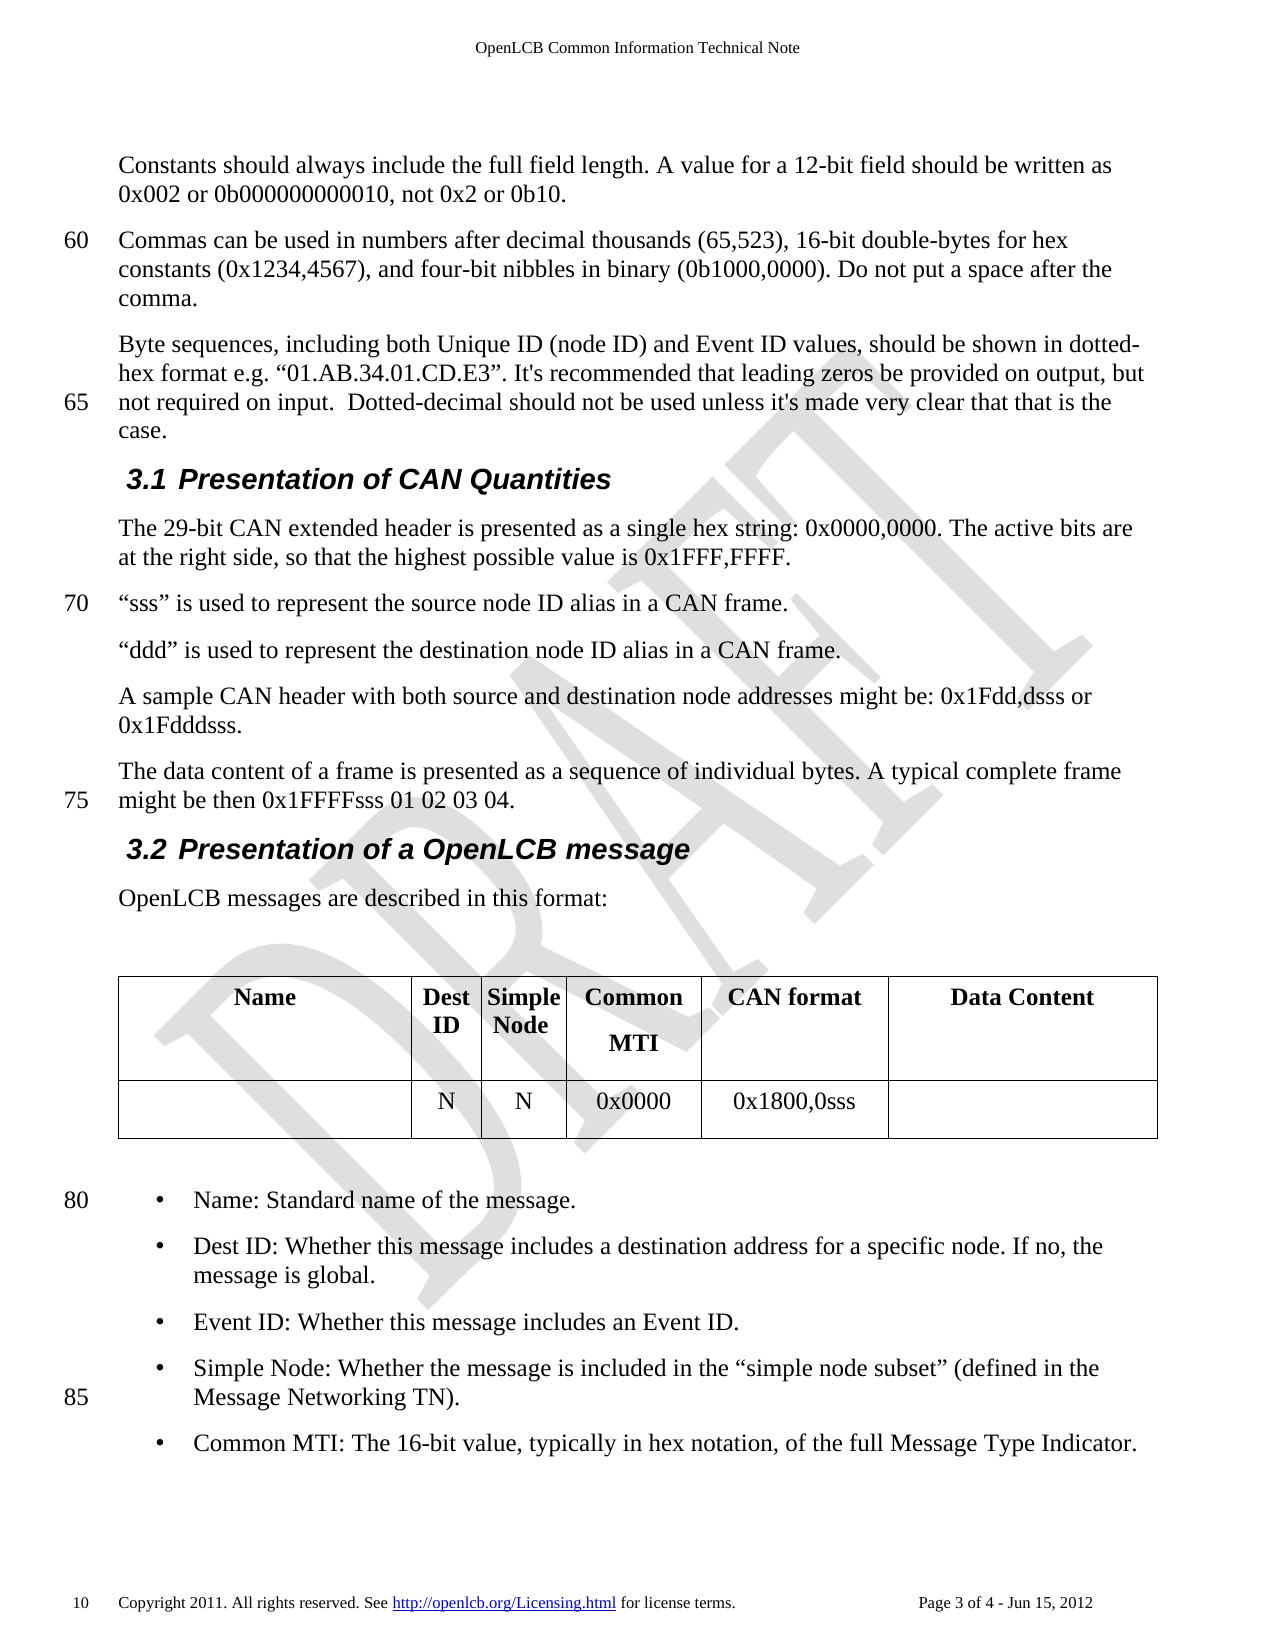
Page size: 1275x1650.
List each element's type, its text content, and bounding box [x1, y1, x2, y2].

subtitle Presentation of a OpenLCB message [684, 832, 781, 865]
list Common MTI: The 16-bit value, typically in hex notation, of the full Message Type Indicator. [156, 1428, 1157, 1457]
list Name: Standard name of the message. [517, 1185, 1157, 1214]
text Byte sequences, including both Unique ID (node ID) and Event ID values, should be shown in dotted-hex format e.g. “01.AB.34.01.CD.E3”. It's recommended that leading zeros be provided on output, but not required on input. Dotted-decimal should not be used unless it's made very clear that that is the case. [118, 329, 1157, 444]
text A sample CAN header with both source and destination node addresses might be: 0x1Fdd,dsss or 0x1Fdddsss. [798, 681, 1157, 739]
text A sample CAN header with both source and destination node addresses might be: 0x1Fdd,dsss or 0x1Fdddsss. [118, 681, 552, 739]
text “ddd” is used to represent the destination node ID alias in a CAN frame. [1077, 635, 1157, 663]
subtitle Presentation of a OpenLCB message [366, 832, 451, 865]
text The data content of a frame is presented as a sequence of individual bytes. A typical complete frame might be then 0x1FFFFsss 01 02 03 04. [584, 756, 701, 814]
table_header Name [211, 977, 411, 1080]
text The data content of a frame is presented as a sequence of individual bytes. A typical complete frame might be then 0x1FFFFsss 01 02 03 04. [680, 756, 874, 814]
table_cell N [482, 1081, 566, 1138]
text “sss” is used to represent the source node ID alias in a CAN frame. [992, 588, 1157, 617]
text “ddd” is used to represent the destination node ID alias in a CAN frame. [840, 635, 1024, 663]
text OpenLCB messages are described in this format: [828, 883, 1157, 912]
text “ddd” is used to represent the destination node ID alias in a CAN frame. [118, 635, 723, 663]
list Event ID: Whether this message includes an Event ID. [156, 1307, 1157, 1335]
text OpenLCB messages are described in this format: [673, 883, 816, 912]
table_cell 0x1800,0sss [702, 1081, 888, 1138]
text OpenLCB messages are described in this format: [528, 883, 672, 912]
table_cell N [412, 1081, 477, 1138]
subtitle Presentation of a OpenLCB message [118, 832, 355, 865]
text The 29-bit CAN extended header is presented as a single hex string: 0x0000,0000. The active bits are at the right side, so that the highest possible value is 0x1FFF,FFFF. [118, 513, 675, 571]
list Simple Node: Whether the message is included in the “simple node subset” (defined in the Message Networking TN). [156, 1353, 1157, 1411]
table_header Dest ID [412, 977, 481, 1080]
table_cell [889, 1081, 1157, 1138]
text The data content of a frame is presented as a sequence of individual bytes. A typical complete frame might be then 0x1FFFFsss 01 02 03 04. [859, 756, 1157, 814]
text “sss” is used to represent the source node ID alias in a CAN frame. [691, 588, 978, 617]
table_cell [567, 1104, 584, 1138]
text The 29-bit CAN extended header is presented as a single hex string: 0x0000,0000. The active bits are at the right side, so that the highest possible value is 0x1FFF,FFFF. [665, 513, 932, 571]
table_cell 0x0000 [587, 1081, 701, 1138]
subtitle Presentation of a OpenLCB message [486, 832, 639, 865]
table_header Simple Node [482, 1019, 543, 1080]
table_header [119, 977, 233, 1080]
table_header Common MTI [608, 977, 701, 1016]
subtitle Presentation of CAN Quantities [118, 462, 753, 495]
table_cell [277, 1081, 411, 1138]
subtitle [757, 462, 856, 495]
text Constants should always include the full field length. A value for a 12-bit field should be written as 0x002 or 0b000000000010, not 0x2 or 0b10. [118, 150, 1157, 207]
table_cell [119, 1081, 291, 1138]
text “sss” is used to represent the source node ID alias in a CAN frame. [118, 588, 677, 617]
text The 29-bit CAN extended header is presented as a single hex string: 0x0000,0000. The active bits are at the right side, so that the highest possible value is 0x1FFF,FFFF. [917, 513, 1157, 571]
text OpenLCB messages are described in this format: [118, 883, 375, 912]
text A sample CAN header with both source and destination node addresses might be: 0x1Fdd,dsss or 0x1Fdddsss. [569, 681, 799, 739]
list Name: Standard name of the message. [381, 1185, 494, 1214]
text The data content of a frame is presented as a sequence of individual bytes. A typical complete frame might be then 0x1FFFFsss 01 02 03 04. [118, 756, 604, 814]
table_header Common MTI [567, 992, 701, 1080]
subtitle Presentation of a OpenLCB message [792, 832, 1157, 865]
text OpenLCB messages are described in this format: [389, 883, 511, 912]
subtitle Presentation of a OpenLCB message [637, 832, 677, 856]
table_header Simple Node [505, 977, 566, 1060]
text Commas can be used in numbers after decimal thousands (65,523), 16-bit double-bytes for hex constants (0x1234,4567), and four-bit nibbles in binary (0b1000,0000). Do not put a space after the comma. [118, 225, 1157, 311]
list Dest ID: Whether this message includes a destination address for a specific node. If no, the message is global. [156, 1231, 429, 1289]
list Dest ID: Whether this message includes a destination address for a specific node. If no, the message is global. [451, 1231, 1157, 1289]
list Name: Standard name of the message. [156, 1185, 367, 1214]
table_header Data Content [889, 977, 1157, 1080]
table_header CAN format [702, 977, 888, 1080]
subtitle [866, 462, 1157, 495]
text “ddd” is used to represent the destination node ID alias in a CAN frame. [738, 635, 818, 663]
